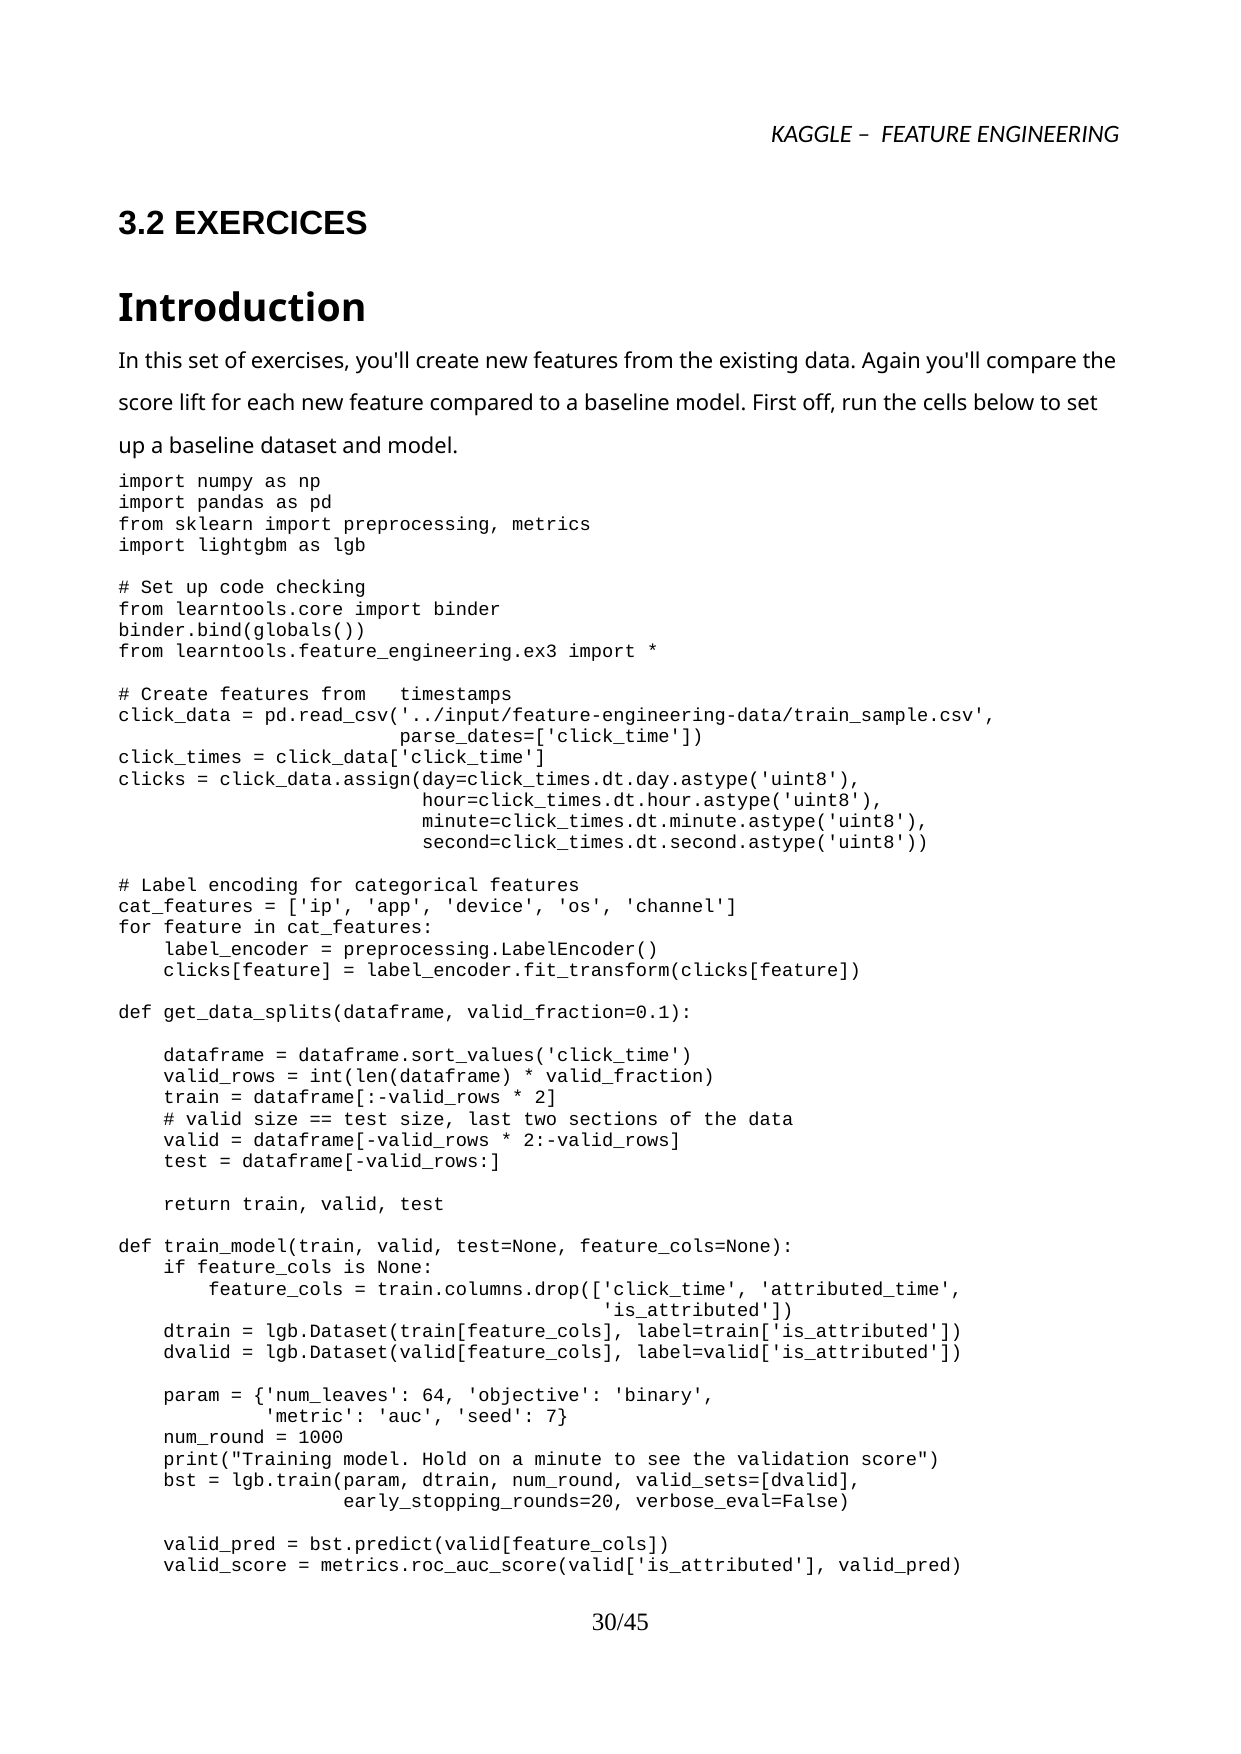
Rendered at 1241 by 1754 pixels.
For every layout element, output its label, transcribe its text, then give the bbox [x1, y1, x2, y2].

text valid_rows = int(len(dataframe) * valid_fraction) [118, 1067, 1122, 1088]
text 'metric': 'auc', 'seed': 7} [118, 1407, 1122, 1428]
text feature_cols = train.columns.drop(['click_time', 'attributed_time', [118, 1279, 1122, 1301]
text print("Training model. Hold on a minute to see the validation score") [118, 1449, 1122, 1471]
text early_stopping_rounds=20, verbose_eval=False) [118, 1492, 1122, 1513]
text click_data = pd.read_csv('../input/feature-engineering-data/train_sample.csv', [118, 706, 1122, 727]
text train = dataframe[:-valid_rows * 2] [118, 1088, 1122, 1109]
text import numpy as np [118, 472, 1122, 493]
text # Create features from timestamps [118, 684, 1122, 706]
text return train, valid, test [118, 1194, 1122, 1216]
text 'is_attributed']) [118, 1301, 1122, 1322]
text import lightgbm as lgb [118, 536, 1122, 557]
text # valid size == test size, last two sections of the data [118, 1109, 1122, 1131]
text test = dataframe[-valid_rows:] [118, 1152, 1122, 1173]
text num_round = 1000 [118, 1428, 1122, 1449]
text valid_score = metrics.roc_auc_score(valid['is_attributed'], valid_pred) [118, 1556, 1122, 1577]
text clicks = click_data.assign(day=click_times.dt.day.astype('uint8'), [118, 769, 1122, 791]
text cat_features = ['ip', 'app', 'device', 'os', 'channel'] [118, 897, 1122, 918]
text from learntools.core import binder [118, 599, 1122, 621]
text def get_data_splits(dataframe, valid_fraction=0.1): [118, 1003, 1122, 1024]
subtitle 3.2 EXERCICES [118, 203, 1122, 242]
text label_encoder = preprocessing.LabelEncoder() [118, 939, 1122, 961]
text # Label encoding for categorical features [118, 876, 1122, 897]
subtitle Introduction [118, 279, 1122, 332]
text def train_model(train, valid, test=None, feature_cols=None): [118, 1237, 1122, 1258]
text valid = dataframe[-valid_rows * 2:-valid_rows] [118, 1131, 1122, 1152]
text if feature_cols is None: [118, 1258, 1122, 1279]
text parse_dates=['click_time']) [118, 727, 1122, 748]
text from learntools.feature_engineering.ex3 import * [118, 642, 1122, 663]
text click_times = click_data['click_time'] [118, 748, 1122, 769]
text minute=click_times.dt.minute.astype('uint8'), [118, 812, 1122, 833]
text dataframe = dataframe.sort_values('click_time') [118, 1046, 1122, 1067]
text bst = lgb.train(param, dtrain, num_round, valid_sets=[dvalid], [118, 1471, 1122, 1492]
text for feature in cat_features: [118, 918, 1122, 939]
text binder.bind(globals()) [118, 621, 1122, 642]
text import pandas as pd [118, 493, 1122, 514]
text dtrain = lgb.Dataset(train[feature_cols], label=train['is_attributed']) [118, 1322, 1122, 1343]
text param = {'num_leaves': 64, 'objective': 'binary', [118, 1386, 1122, 1407]
text hour=click_times.dt.hour.astype('uint8'), [118, 791, 1122, 812]
text from sklearn import preprocessing, metrics [118, 514, 1122, 536]
text dvalid = lgb.Dataset(valid[feature_cols], label=valid['is_attributed']) [118, 1343, 1122, 1364]
text second=click_times.dt.second.astype('uint8')) [118, 833, 1122, 854]
text # Set up code checking [118, 578, 1122, 599]
text In this set of exercises, you'll create new features from the existing data. Again you'll compare the score lift for each new feature compared to a baseline model. First off, run the cells below to set up a baseline dataset and model. [118, 345, 1122, 459]
text valid_pred = bst.predict(valid[feature_cols]) [118, 1534, 1122, 1556]
text clicks[feature] = label_encoder.fit_transform(clicks[feature]) [118, 961, 1122, 982]
